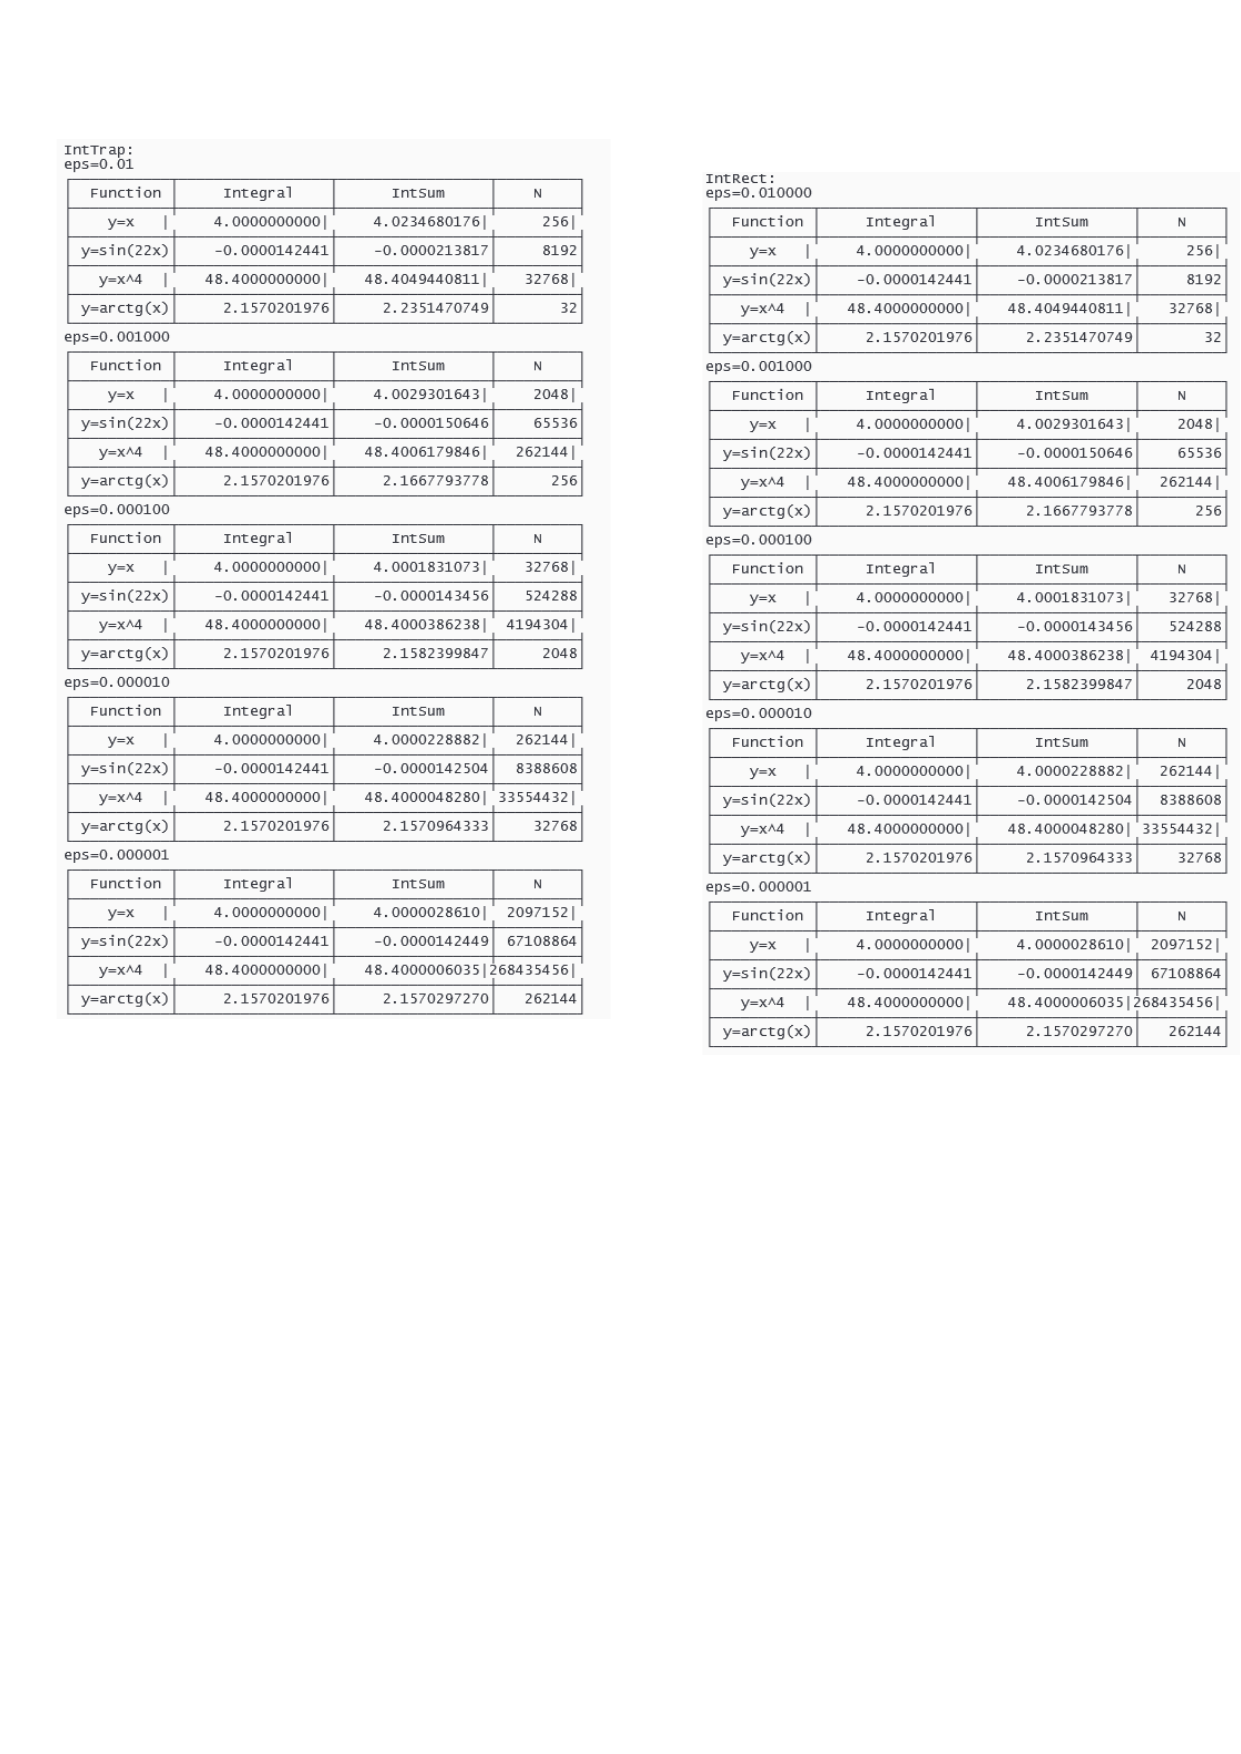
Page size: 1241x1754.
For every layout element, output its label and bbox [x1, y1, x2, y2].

picture [702, 172, 1240, 1055]
picture [56, 139, 611, 1019]
